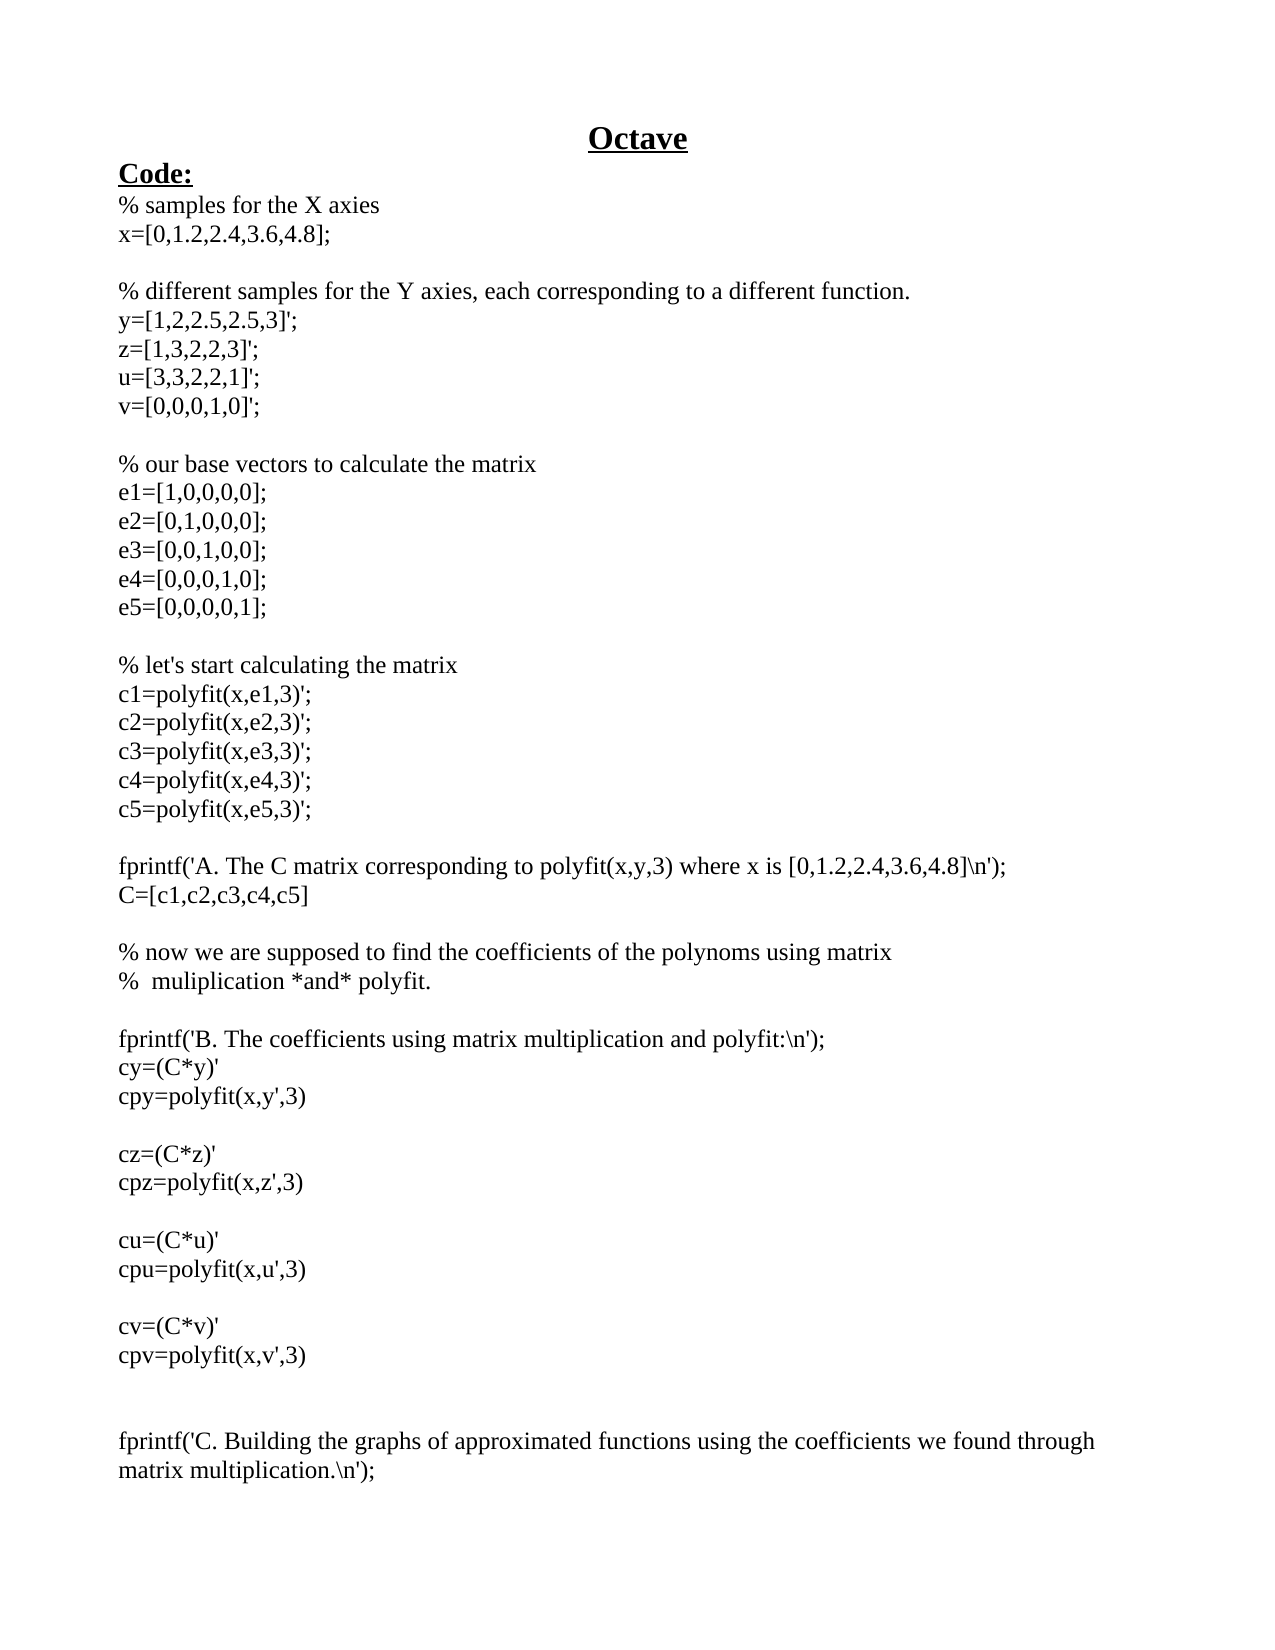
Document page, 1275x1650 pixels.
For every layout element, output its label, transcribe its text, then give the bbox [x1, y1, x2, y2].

text c3=polyfit(x,e3,3)'; [118, 736, 1157, 765]
text cpv=polyfit(x,v',3) [118, 1340, 1157, 1369]
text z=[1,3,2,2,3]'; [118, 334, 1157, 362]
text u=[3,3,2,2,1]'; [118, 362, 1157, 391]
text x=[0,1.2,2.4,3.6,4.8]; [118, 219, 1157, 247]
text e3=[0,0,1,0,0]; [118, 535, 1157, 564]
text Code: [118, 156, 1157, 190]
text cu=(C*u)' [118, 1225, 1157, 1254]
text cz=(C*z)' [118, 1139, 1157, 1167]
text c4=polyfit(x,e4,3)'; [118, 765, 1157, 794]
text % let's start calculating the matrix [118, 650, 1157, 679]
text e2=[0,1,0,0,0]; [118, 506, 1157, 535]
text y=[1,2,2.5,2.5,3]'; [118, 305, 1157, 334]
text cy=(C*y)' [118, 1052, 1157, 1081]
text % samples for the X axies [118, 190, 1157, 219]
text Octave [118, 118, 1157, 156]
text cv=(C*v)' [118, 1311, 1157, 1340]
text fprintf('A. The C matrix corresponding to polyfit(x,y,3) where x is [0,1.2,2.4,3.6,4.8]\n'); [118, 851, 1157, 880]
text % now we are supposed to find the coefficients of the polynoms using matrix [118, 937, 1157, 966]
text cpu=polyfit(x,u',3) [118, 1254, 1157, 1282]
text cpz=polyfit(x,z',3) [118, 1167, 1157, 1196]
text c1=polyfit(x,e1,3)'; [118, 679, 1157, 707]
text % muliplication *and* polyfit. [118, 966, 1157, 995]
text % different samples for the Y axies, each corresponding to a different function. [118, 276, 1157, 305]
text e5=[0,0,0,0,1]; [118, 592, 1157, 621]
text c2=polyfit(x,e2,3)'; [118, 707, 1157, 736]
text % our base vectors to calculate the matrix [118, 449, 1157, 477]
text c5=polyfit(x,e5,3)'; [118, 794, 1157, 822]
text v=[0,0,0,1,0]'; [118, 391, 1157, 420]
text fprintf('C. Building the graphs of approximated functions using the coefficients we found through matrix multiplication.\n'); [118, 1426, 1157, 1484]
text cpy=polyfit(x,y',3) [118, 1081, 1157, 1110]
text e1=[1,0,0,0,0]; [118, 477, 1157, 506]
text C=[c1,c2,c3,c4,c5] [118, 880, 1157, 909]
text e4=[0,0,0,1,0]; [118, 564, 1157, 592]
text fprintf('B. The coefficients using matrix multiplication and polyfit:\n'); [118, 1024, 1157, 1052]
